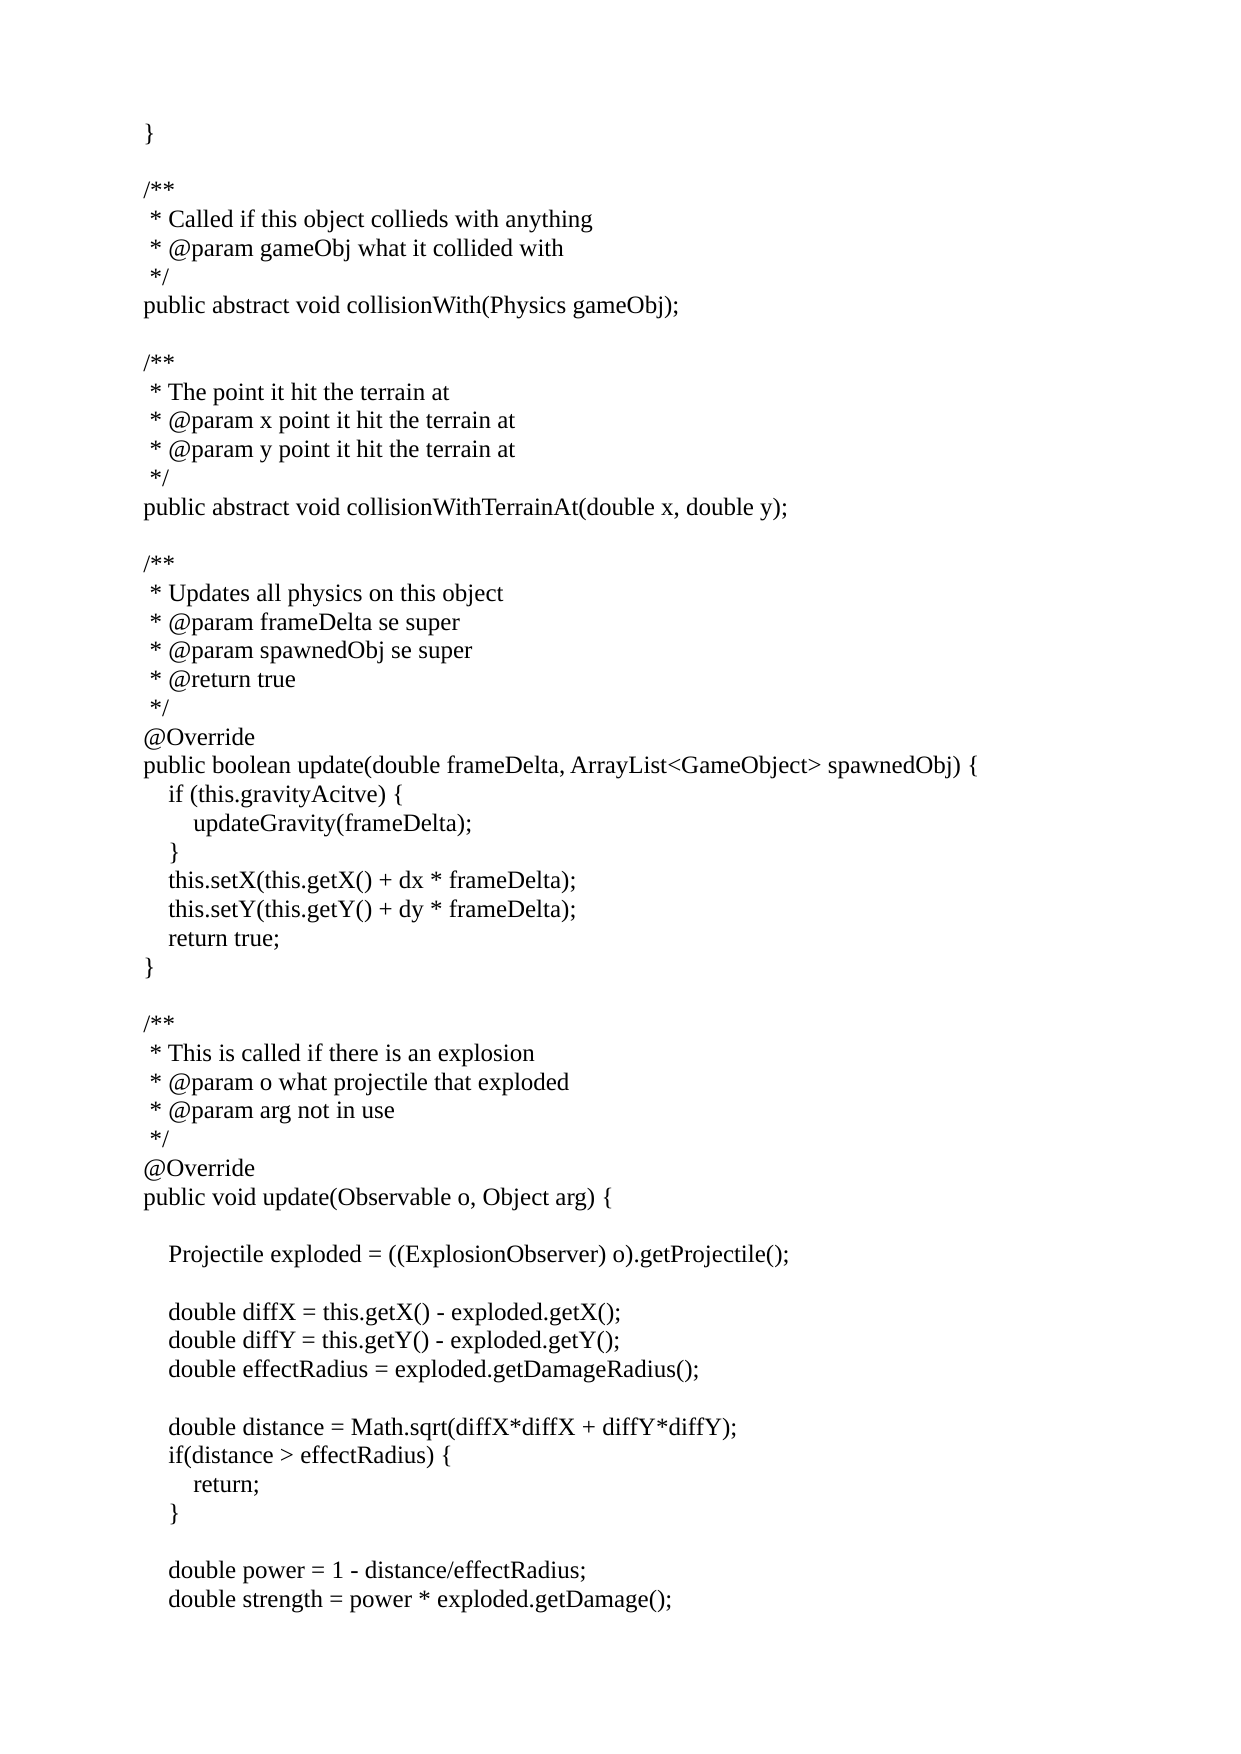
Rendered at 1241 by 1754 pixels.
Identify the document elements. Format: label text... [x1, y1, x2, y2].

text * @param o what projectile that exploded [118, 1067, 1122, 1096]
text */ [118, 1124, 1122, 1153]
text * @param y point it hit the terrain at [118, 434, 1122, 463]
text /** [118, 549, 1122, 578]
text * @param x point it hit the terrain at [118, 406, 1122, 434]
text double distance = Math.sqrt(diffX*diffX + diffY*diffY); [118, 1412, 1122, 1441]
text * @param frameDelta se super [118, 607, 1122, 636]
text * @param gameObj what it collided with [118, 233, 1122, 262]
text double strength = power * exploded.getDamage(); [118, 1584, 1122, 1613]
text /** [118, 348, 1122, 377]
text } [118, 1498, 1122, 1527]
text @Override [118, 1153, 1122, 1182]
text */ [118, 463, 1122, 492]
text * @param arg not in use [118, 1096, 1122, 1124]
text double diffX = this.getX() - exploded.getX(); [118, 1297, 1122, 1326]
text } [118, 952, 1122, 981]
text this.setX(this.getX() + dx * frameDelta); [118, 866, 1122, 894]
text if (this.gravityAcitve) { [118, 779, 1122, 808]
text * @param spawnedObj se super [118, 636, 1122, 664]
text @Override [118, 722, 1122, 751]
text Projectile exploded = ((ExplosionObserver) o).getProjectile(); [118, 1239, 1122, 1268]
text * The point it hit the terrain at [118, 377, 1122, 406]
text * This is called if there is an explosion [118, 1038, 1122, 1067]
text public boolean update(double frameDelta, ArrayList<GameObject> spawnedObj) { [118, 751, 1122, 779]
text if(distance > effectRadius) { [118, 1441, 1122, 1469]
text } [118, 837, 1122, 866]
text /** [118, 176, 1122, 204]
text public abstract void collisionWith(Physics gameObj); [118, 291, 1122, 319]
text * Called if this object collieds with anything [118, 204, 1122, 233]
text */ [118, 693, 1122, 722]
text this.setY(this.getY() + dy * frameDelta); [118, 894, 1122, 923]
text updateGravity(frameDelta); [118, 808, 1122, 837]
text * @return true [118, 664, 1122, 693]
text return; [118, 1469, 1122, 1498]
text */ [118, 262, 1122, 291]
text public abstract void collisionWithTerrainAt(double x, double y); [118, 492, 1122, 521]
text double effectRadius = exploded.getDamageRadius(); [118, 1354, 1122, 1383]
text return true; [118, 923, 1122, 952]
text * Updates all physics on this object [118, 578, 1122, 607]
text } [118, 118, 1122, 147]
text double diffY = this.getY() - exploded.getY(); [118, 1326, 1122, 1354]
text /** [118, 1009, 1122, 1038]
text double power = 1 - distance/effectRadius; [118, 1556, 1122, 1584]
text public void update(Observable o, Object arg) { [118, 1182, 1122, 1211]
